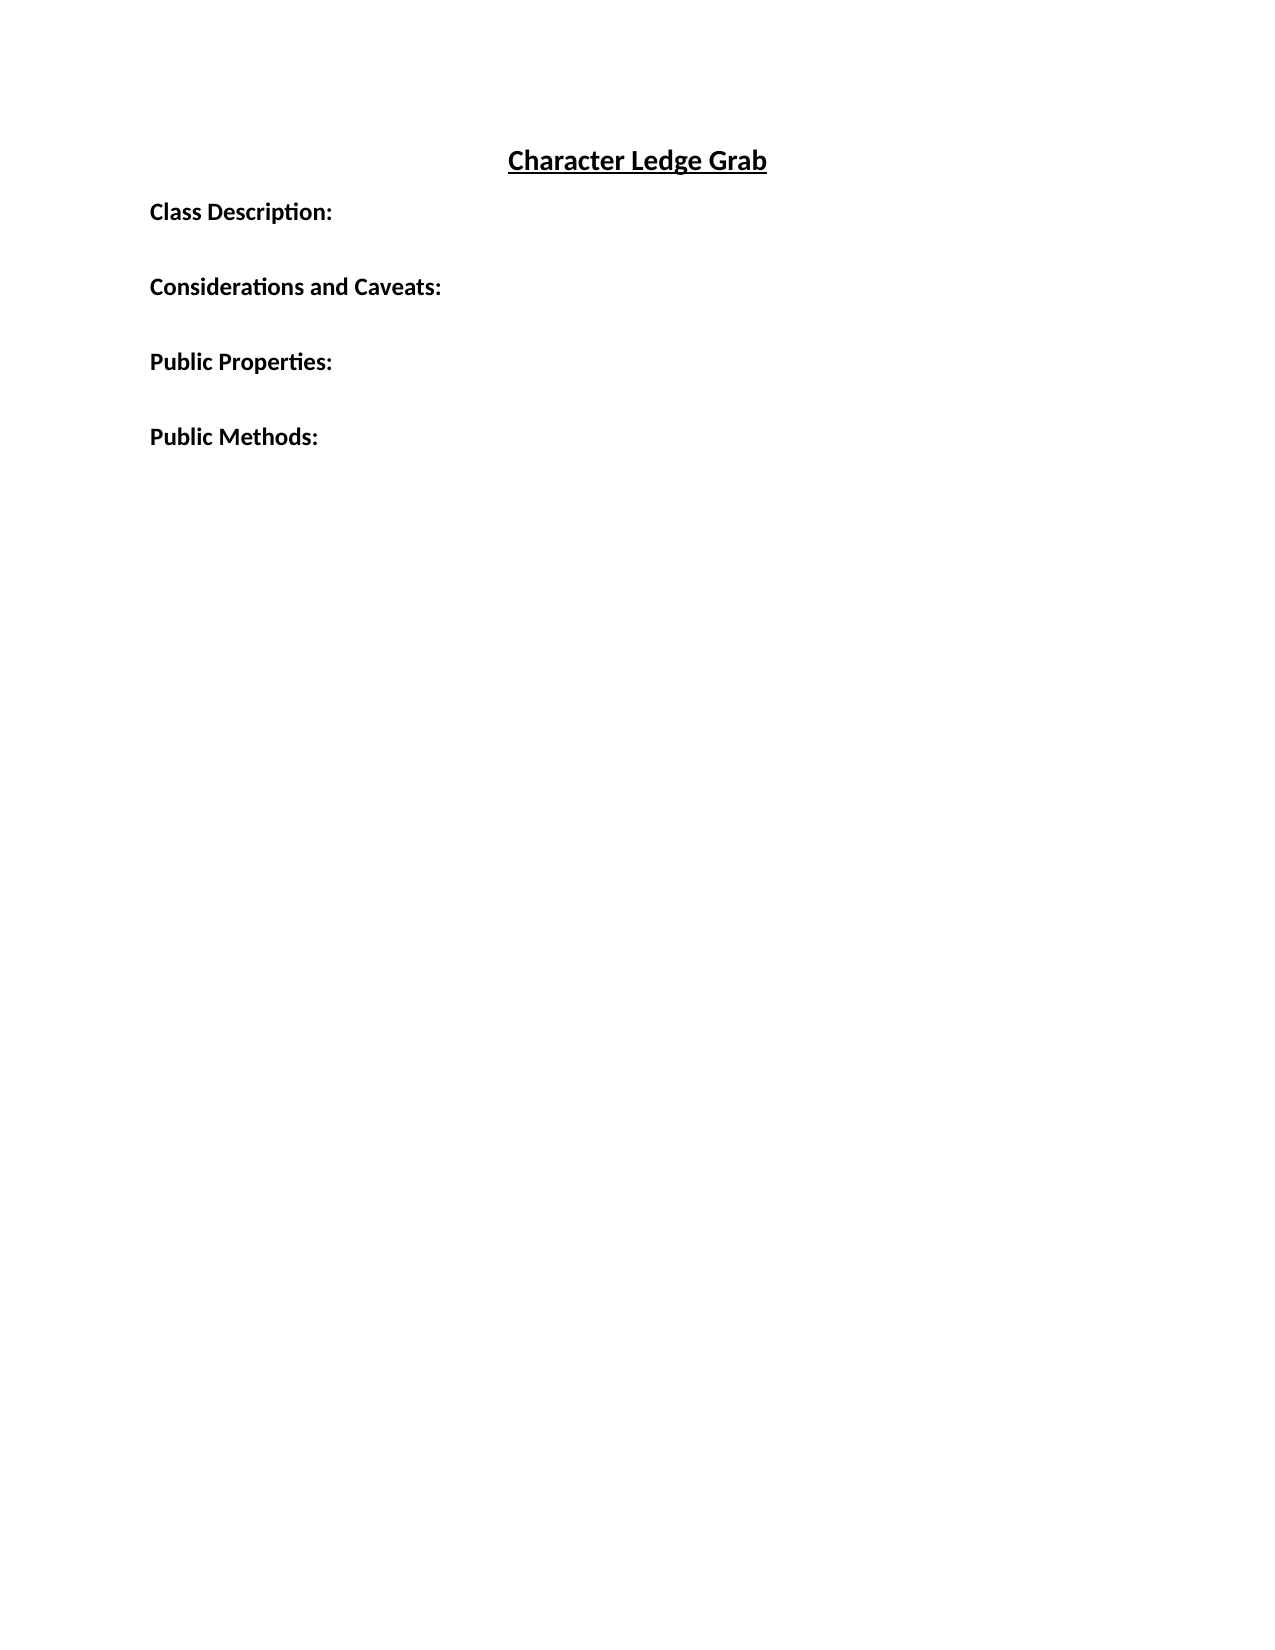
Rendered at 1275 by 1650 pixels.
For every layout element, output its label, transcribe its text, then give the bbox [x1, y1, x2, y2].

text Character Ledge Grab [150, 150, 1125, 175]
text Public Properties: [150, 350, 1125, 375]
text Public Methods: [150, 425, 1125, 450]
text Considerations and Caveats: [150, 275, 1125, 300]
text Class Description: [150, 200, 1125, 225]
